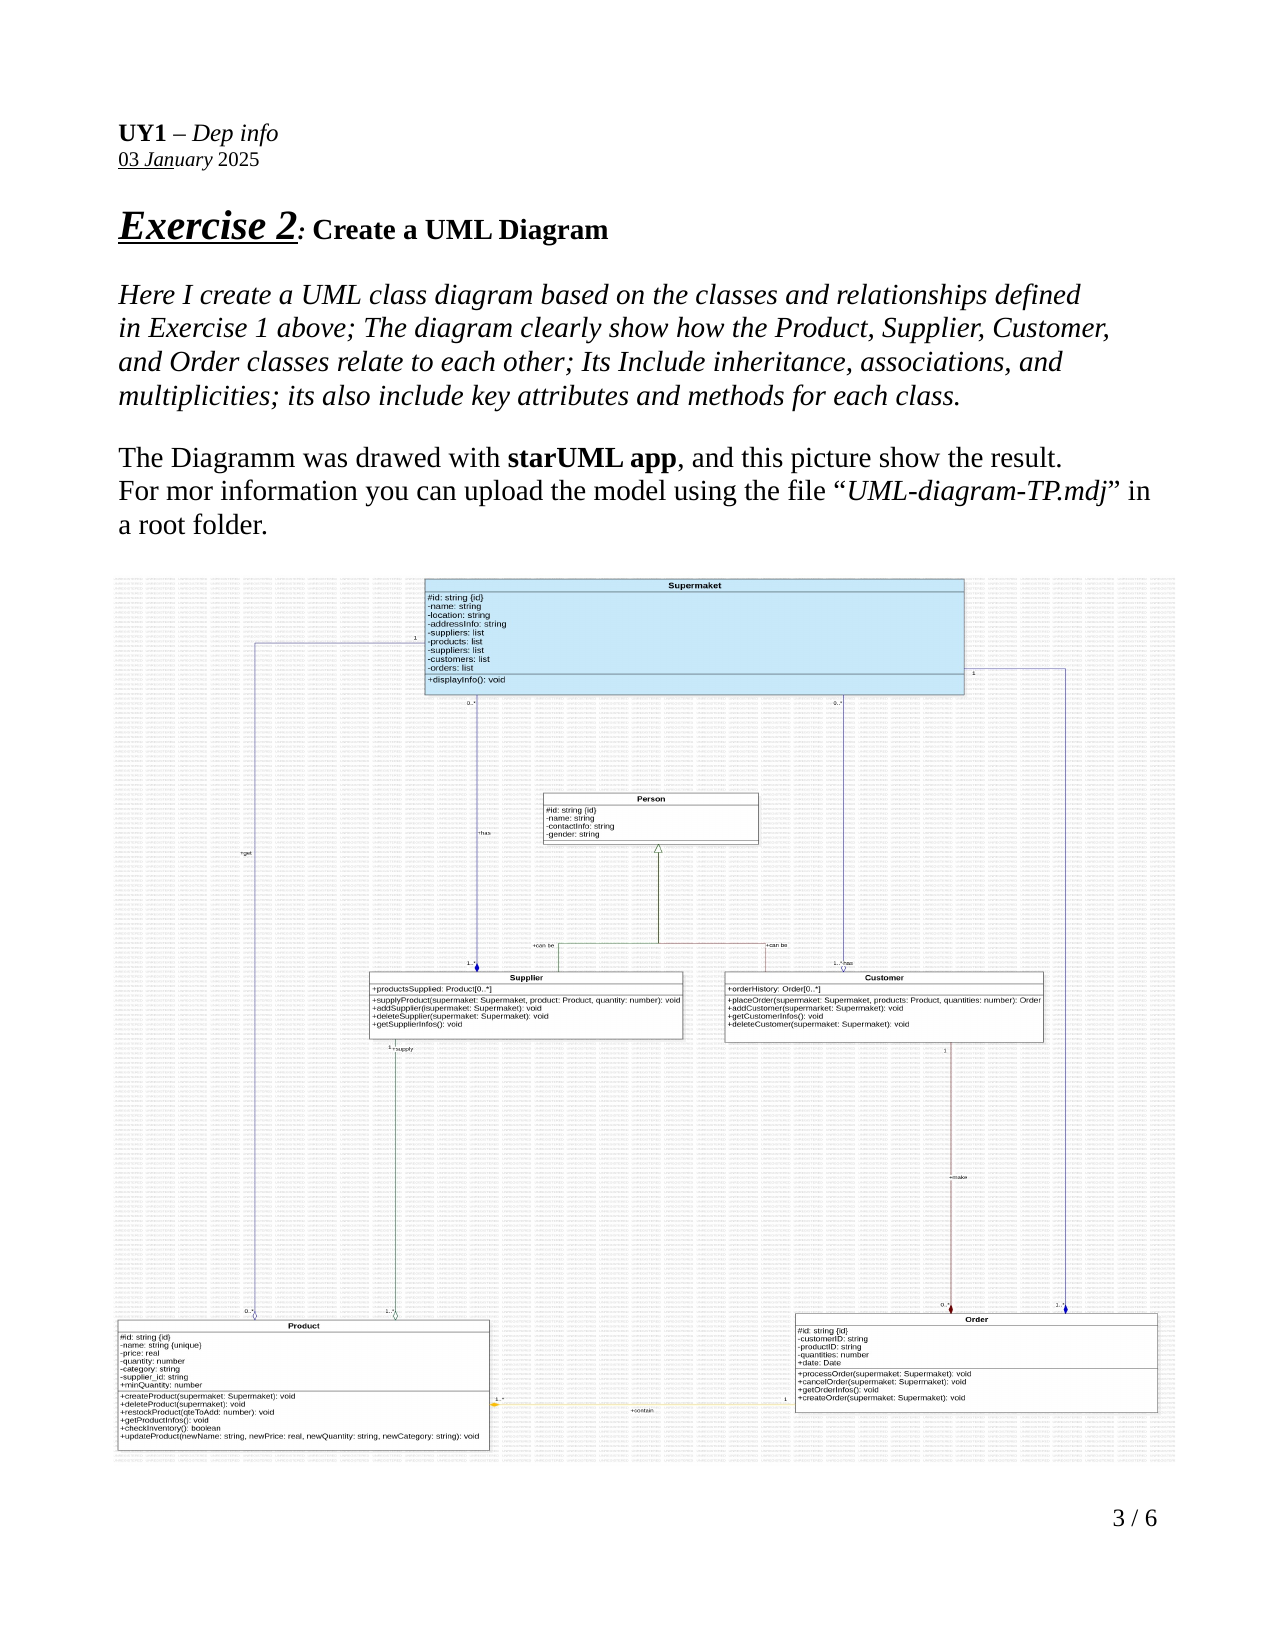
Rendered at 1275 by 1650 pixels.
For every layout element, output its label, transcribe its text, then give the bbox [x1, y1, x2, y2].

text Here I create a UML class diagram based on the classes and relationships defined [118, 277, 1157, 311]
text The Diagramm was drawed with starUML app, and this picture show the result. [118, 440, 1157, 473]
picture [113, 575, 1175, 1466]
text Exercise 2: Create a UML Diagram [118, 200, 1157, 248]
text in Exercise 1 above; The diagram clearly show how the Product, Supplier, Customer, and Order classes relate to each other; Its Include inheritance, associations, and multiplicities; its also include key attributes and methods for each class. [118, 311, 1157, 411]
text For mor information you can upload the model using the file “UML-diagram-TP.mdj” in a root folder. [118, 473, 1157, 541]
